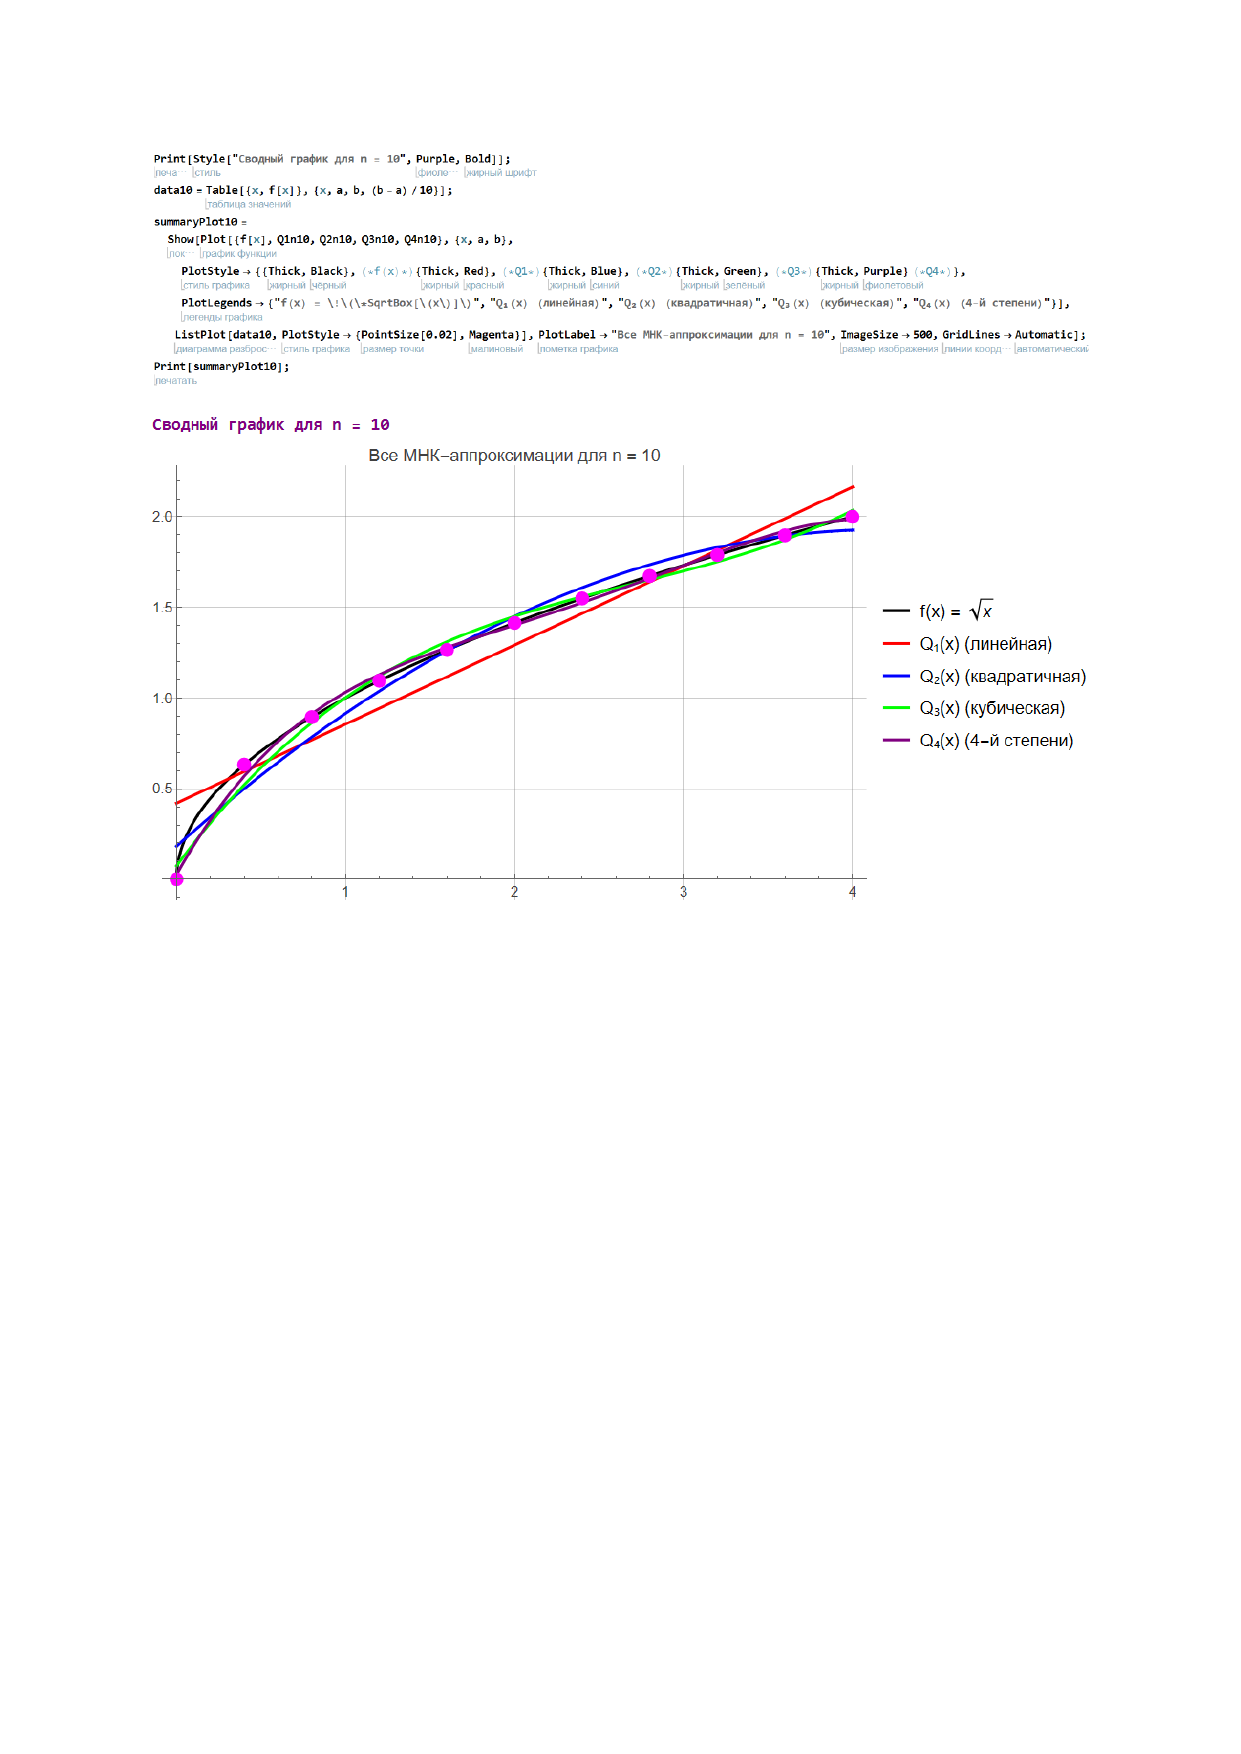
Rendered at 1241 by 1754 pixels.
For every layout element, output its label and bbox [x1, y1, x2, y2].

picture [150, 150, 1091, 391]
picture [150, 412, 1091, 900]
